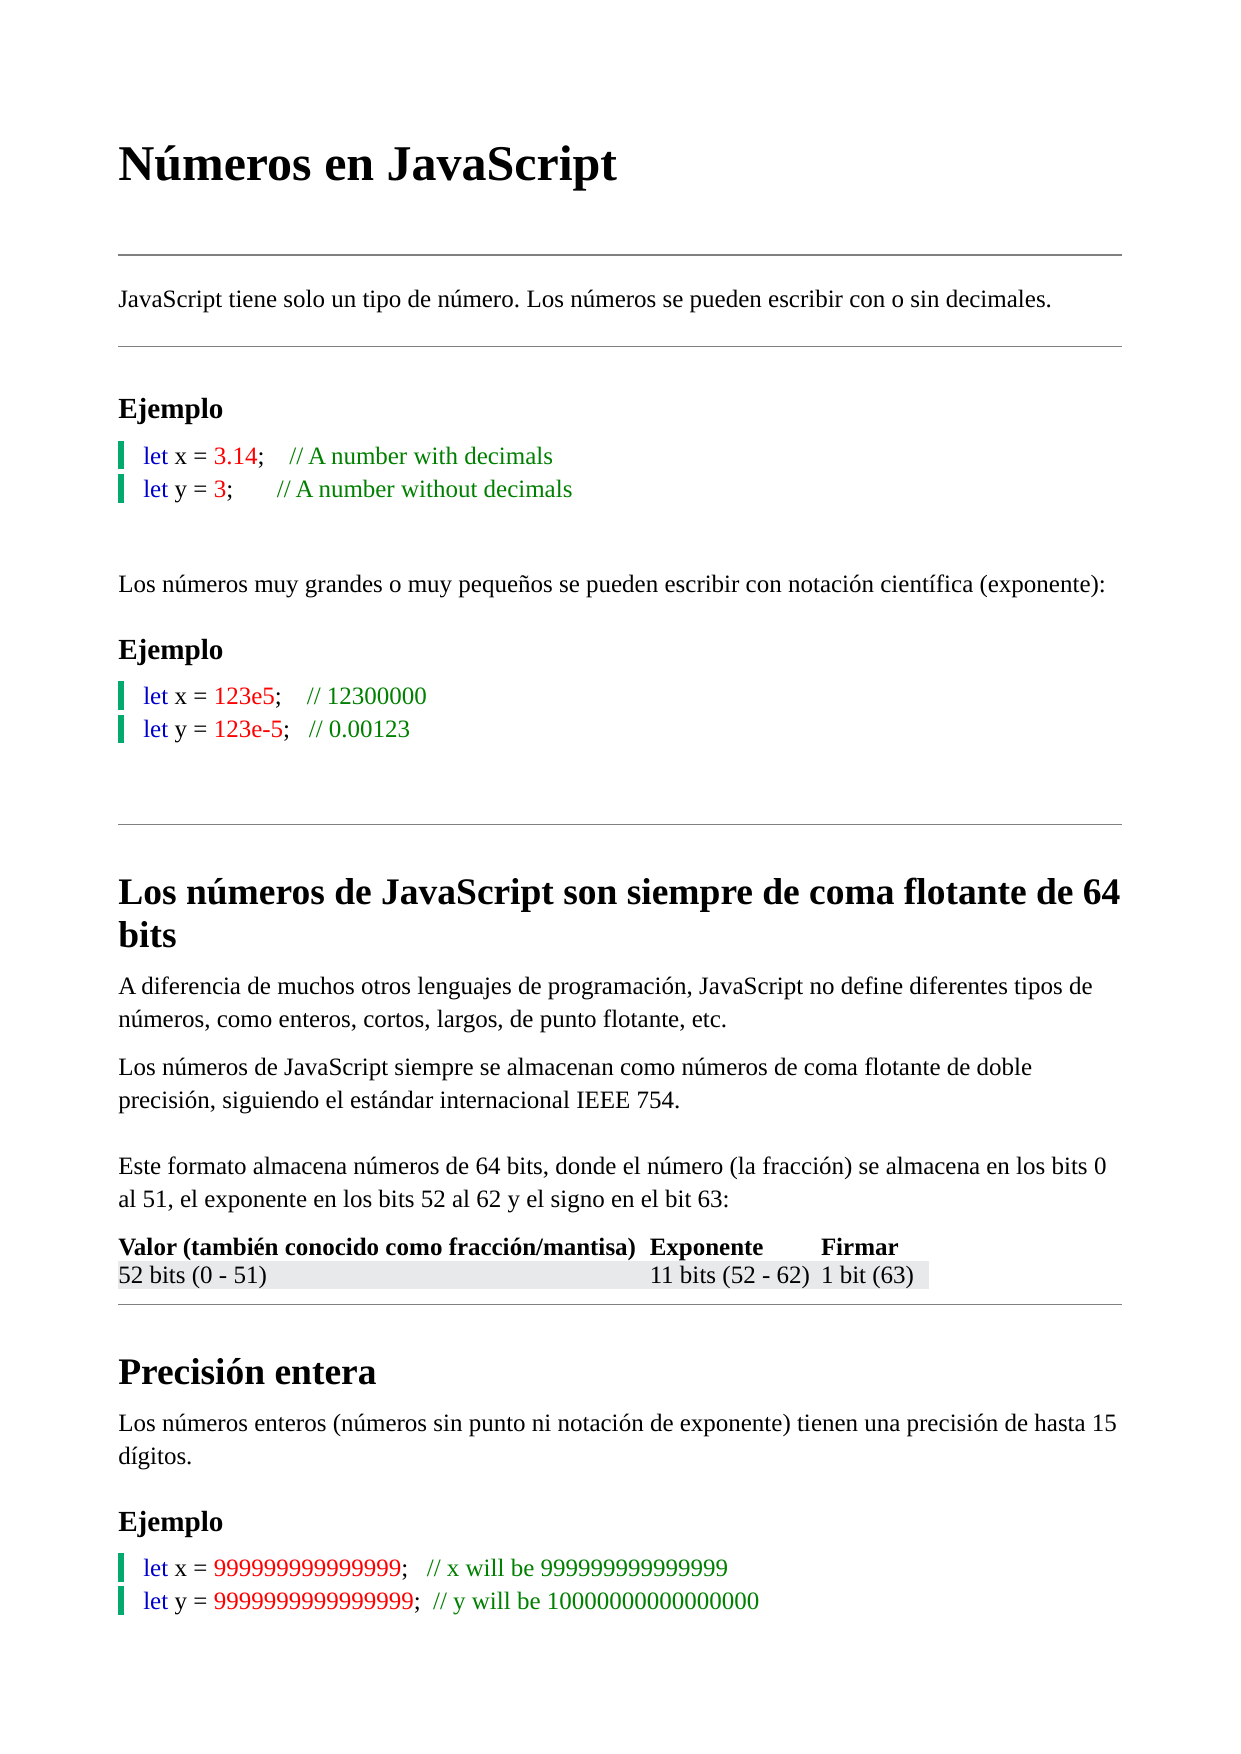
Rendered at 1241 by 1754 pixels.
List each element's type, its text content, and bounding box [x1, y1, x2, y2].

text let x = 999999999999999; // x will be 999999999999999 let y = 9999999999999999; // y will be 10000000000000000 [118, 1553, 1122, 1615]
text JavaScript tiene solo un tipo de número. Los números se pueden escribir con o sin decimales. [118, 284, 1122, 313]
table_header Firmar [821, 1232, 929, 1261]
table_cell 52 bits (0 - 51) [118, 1261, 649, 1289]
subtitle Ejemplo [118, 1504, 1122, 1538]
table_header Valor (también conocido como fracción/mantisa) [118, 1232, 649, 1261]
table_header Exponente [650, 1232, 821, 1261]
table_cell 1 bit (63) [821, 1261, 929, 1289]
text Los números enteros (números sin punto ni notación de exponente) tienen una precisión de hasta 15 dígitos. [118, 1408, 1122, 1470]
subtitle Ejemplo [118, 632, 1122, 666]
text let x = 123e5; // 12300000 let y = 123e-5; // 0.00123 [118, 681, 1122, 743]
subtitle Ejemplo [118, 392, 1122, 425]
text Los números muy grandes o muy pequeños se pueden escribir con notación científica (exponente): [118, 569, 1122, 598]
text A diferencia de muchos otros lenguajes de programación, JavaScript no define diferentes tipos de números, como enteros, cortos, largos, de punto flotante, etc. [118, 971, 1122, 1033]
subtitle Los números de JavaScript son siempre de coma flotante de 64 bits [118, 869, 1122, 956]
table_cell 11 bits (52 - 62) [650, 1261, 821, 1289]
text Los números de JavaScript siempre se almacenan como números de coma flotante de doble precisión, siguiendo el estándar internacional IEEE 754. Este formato almacena números de 64 bits, donde el número (la fracción) se almacena en los bits 0 al 51, el exponente en los bits 52 al 62 y el signo en el bit 63: [118, 1052, 1122, 1213]
subtitle Precisión entera [118, 1349, 1122, 1392]
subtitle Números en JavaScript [118, 134, 1122, 191]
text let x = 3.14; // A number with decimals let y = 3; // A number without decimals [118, 441, 1122, 503]
